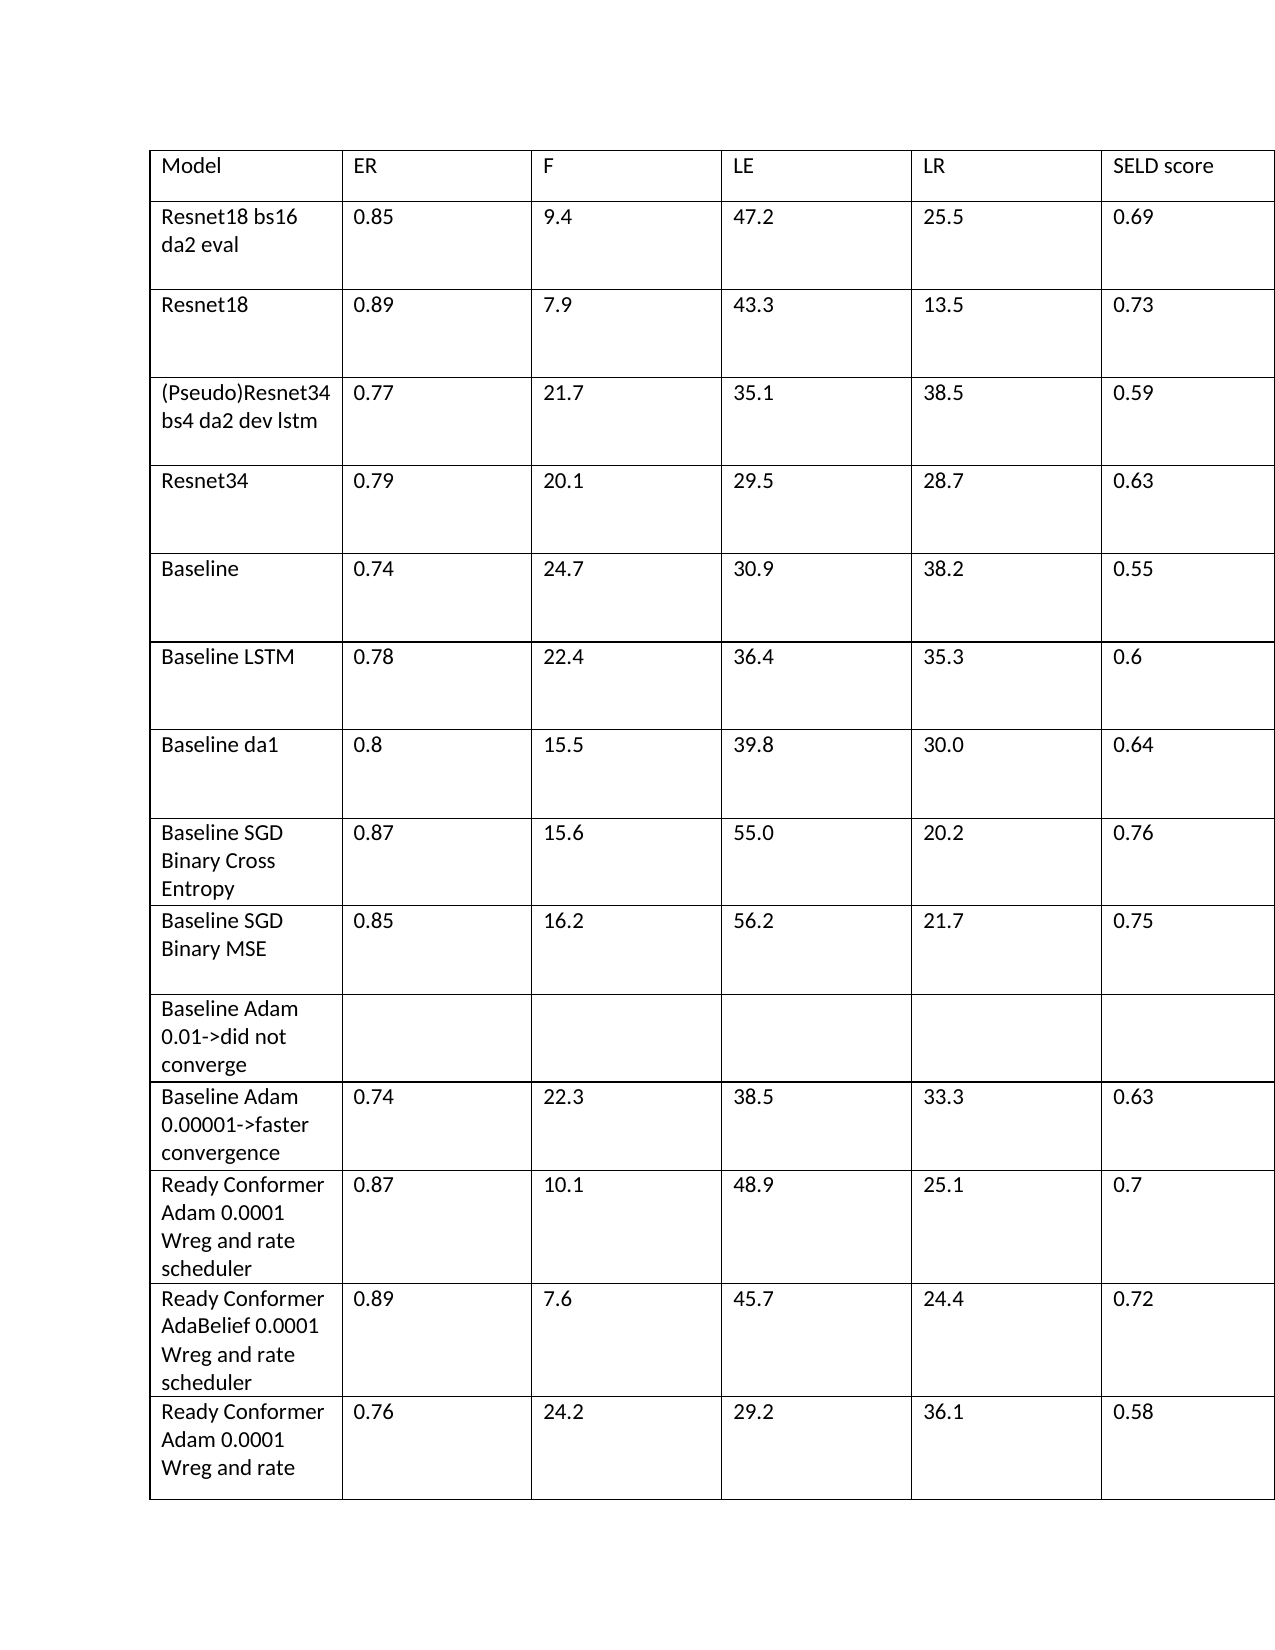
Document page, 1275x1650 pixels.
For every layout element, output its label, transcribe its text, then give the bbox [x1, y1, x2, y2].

table_cell [343, 995, 531, 1081]
table_cell Baseline [151, 554, 342, 641]
table_cell Baseline SGD Binary Cross Entropy [151, 819, 342, 905]
table_cell 20.2 [912, 819, 1101, 905]
table_cell 38.2 [912, 554, 1101, 641]
table_header ER [343, 151, 531, 201]
table_cell [1102, 995, 1274, 1081]
table_cell [912, 995, 1101, 1081]
table_cell 0.59 [1102, 378, 1274, 465]
table_cell 47.2 [722, 202, 911, 289]
table_cell Resnet18 [151, 290, 342, 377]
table_cell 0.77 [343, 378, 531, 465]
table_cell 0.87 [343, 819, 531, 905]
table_cell 24.2 [532, 1397, 721, 1499]
table_cell 7.6 [532, 1284, 721, 1396]
table_cell 0.89 [343, 1284, 531, 1396]
table_header SELD score [1102, 151, 1274, 201]
table_cell 24.4 [912, 1284, 1101, 1396]
table_cell 24.7 [532, 554, 721, 641]
table_cell Baseline Adam 0.01->did not converge [151, 995, 342, 1081]
table_cell 30.0 [912, 730, 1101, 817]
table_cell 0.75 [1102, 906, 1274, 993]
table_cell 0.73 [1102, 290, 1274, 377]
table_cell Baseline LSTM [151, 643, 342, 729]
table_cell 56.2 [722, 906, 911, 993]
table_header Model [151, 151, 342, 201]
table_cell 0.69 [1102, 202, 1274, 289]
table_cell 0.8 [343, 730, 531, 817]
table_cell 55.0 [722, 819, 911, 905]
table_cell Ready Conformer Adam 0.0001 Wreg and rate scheduler [151, 1171, 342, 1283]
table_cell 15.5 [532, 730, 721, 817]
table_cell 0.64 [1102, 730, 1274, 817]
table_cell 48.9 [722, 1171, 911, 1283]
table_cell 0.55 [1102, 554, 1274, 641]
table_cell 33.3 [912, 1083, 1101, 1169]
table_cell Resnet34 [151, 466, 342, 553]
table_cell 38.5 [912, 378, 1101, 465]
table_cell 10.1 [532, 1171, 721, 1283]
table_cell 0.85 [343, 202, 531, 289]
table_cell 38.5 [722, 1083, 911, 1169]
table_cell 36.4 [722, 643, 911, 729]
table_cell 0.58 [1102, 1397, 1274, 1499]
table_header LE [722, 151, 911, 201]
table_cell 0.87 [343, 1171, 531, 1283]
table_cell 13.5 [912, 290, 1101, 377]
table_cell [722, 995, 911, 1081]
table_cell 0.74 [343, 1083, 531, 1169]
table_cell 0.74 [343, 554, 531, 641]
table_cell 30.9 [722, 554, 911, 641]
table_cell 39.8 [722, 730, 911, 817]
table_cell [532, 995, 721, 1081]
table_cell 0.85 [343, 906, 531, 993]
table_cell 0.72 [1102, 1284, 1274, 1396]
table_cell 21.7 [532, 378, 721, 465]
table_header LR [912, 151, 1101, 201]
table_cell 29.2 [722, 1397, 911, 1499]
table_cell 35.3 [912, 643, 1101, 729]
table_cell Ready Conformer Adam 0.0001 Wreg and rate [151, 1397, 342, 1499]
table_cell 45.7 [722, 1284, 911, 1396]
table_cell 0.63 [1102, 466, 1274, 553]
table_cell 28.7 [912, 466, 1101, 553]
table_cell 0.6 [1102, 643, 1274, 729]
table_cell 0.79 [343, 466, 531, 553]
table_cell 15.6 [532, 819, 721, 905]
table_cell 0.76 [1102, 819, 1274, 905]
table_cell 0.89 [343, 290, 531, 377]
table_cell 9.4 [532, 202, 721, 289]
table_cell 25.5 [912, 202, 1101, 289]
table_cell Baseline Adam 0.00001->faster convergence [151, 1083, 342, 1169]
table_cell Baseline SGD Binary MSE [151, 906, 342, 993]
table_cell 36.1 [912, 1397, 1101, 1499]
table_cell 7.9 [532, 290, 721, 377]
table_cell 21.7 [912, 906, 1101, 993]
table_cell 29.5 [722, 466, 911, 553]
table_cell 0.63 [1102, 1083, 1274, 1169]
table_cell 35.1 [722, 378, 911, 465]
table_cell 20.1 [532, 466, 721, 553]
table_cell (Pseudo)Resnet34 bs4 da2 dev lstm [151, 378, 342, 465]
table_cell 0.78 [343, 643, 531, 729]
table_header F [532, 151, 721, 201]
table_cell 22.3 [532, 1083, 721, 1169]
table_cell Ready Conformer AdaBelief 0.0001 Wreg and rate scheduler [151, 1284, 342, 1396]
table_cell Resnet18 bs16 da2 eval [151, 202, 342, 289]
table_cell 22.4 [532, 643, 721, 729]
table_cell 43.3 [722, 290, 911, 377]
table_cell 16.2 [532, 906, 721, 993]
table_cell 25.1 [912, 1171, 1101, 1283]
table_cell 0.76 [343, 1397, 531, 1499]
table_cell Baseline da1 [151, 730, 342, 817]
table_cell 0.7 [1102, 1171, 1274, 1283]
